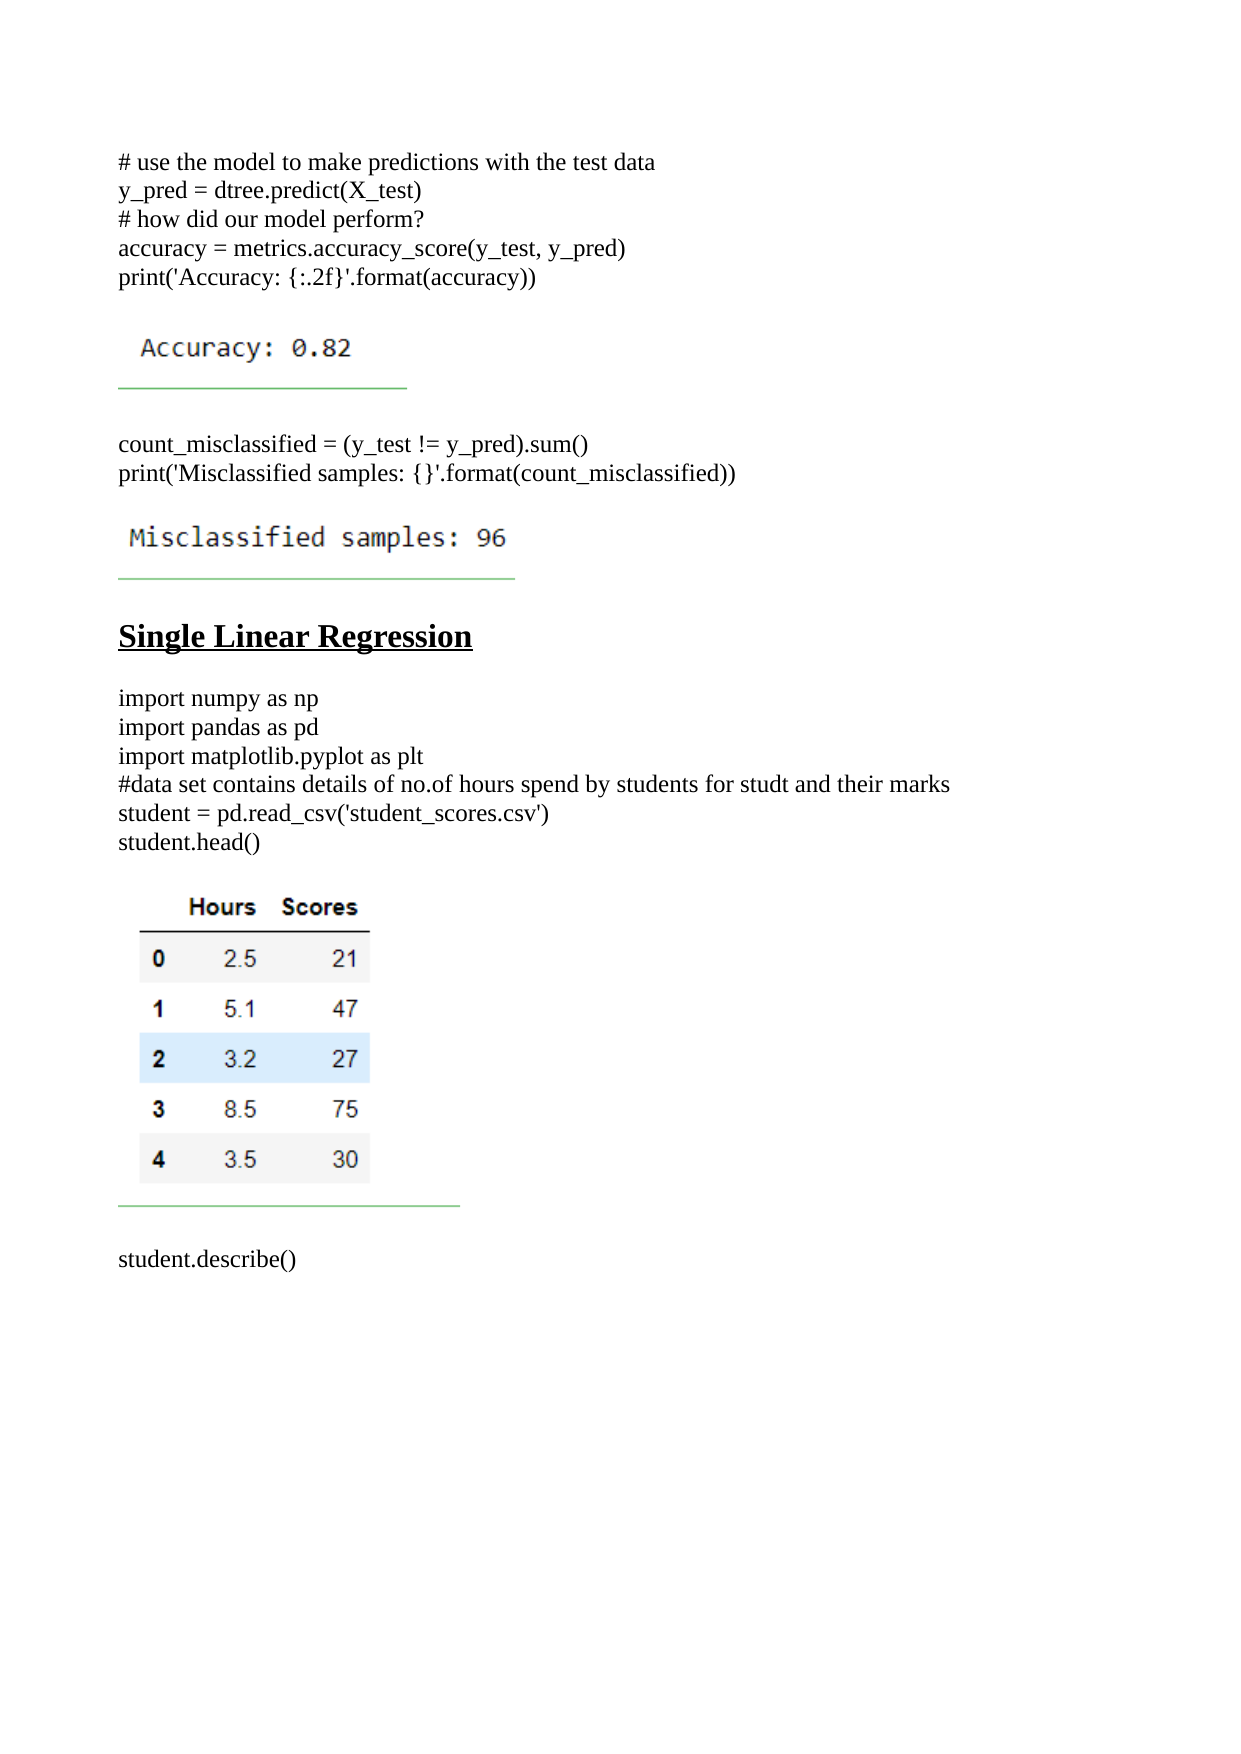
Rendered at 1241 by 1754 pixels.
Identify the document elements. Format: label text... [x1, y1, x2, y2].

text accuracy = metrics.accuracy_score(y_test, y_pred) [118, 233, 1122, 262]
text count_misclassified = (y_test != y_pred).sum() [118, 429, 1122, 458]
text y_pred = dtree.predict(X_test) [118, 176, 1122, 204]
text # use the model to make predictions with the test data [118, 147, 1122, 176]
text Single Linear Regression [118, 616, 1122, 654]
text print('Accuracy: {:.2f}'.format(accuracy)) [118, 262, 1122, 291]
text # how did our model perform? [118, 204, 1122, 233]
text student = pd.read_csv('student_scores.csv') [118, 798, 1122, 827]
text print('Misclassified samples: {}'.format(count_misclassified)) [118, 458, 1122, 487]
picture [118, 884, 461, 1215]
picture [118, 515, 515, 588]
text import numpy as np [118, 683, 1122, 712]
text student.describe() [118, 1244, 1122, 1273]
text import matplotlib.pyplot as plt [118, 741, 1122, 769]
picture [118, 319, 408, 399]
text import pandas as pd [118, 712, 1122, 741]
text student.head() [118, 827, 1122, 856]
text #data set contains details of no.of hours spend by students for studt and their marks [118, 769, 1122, 798]
